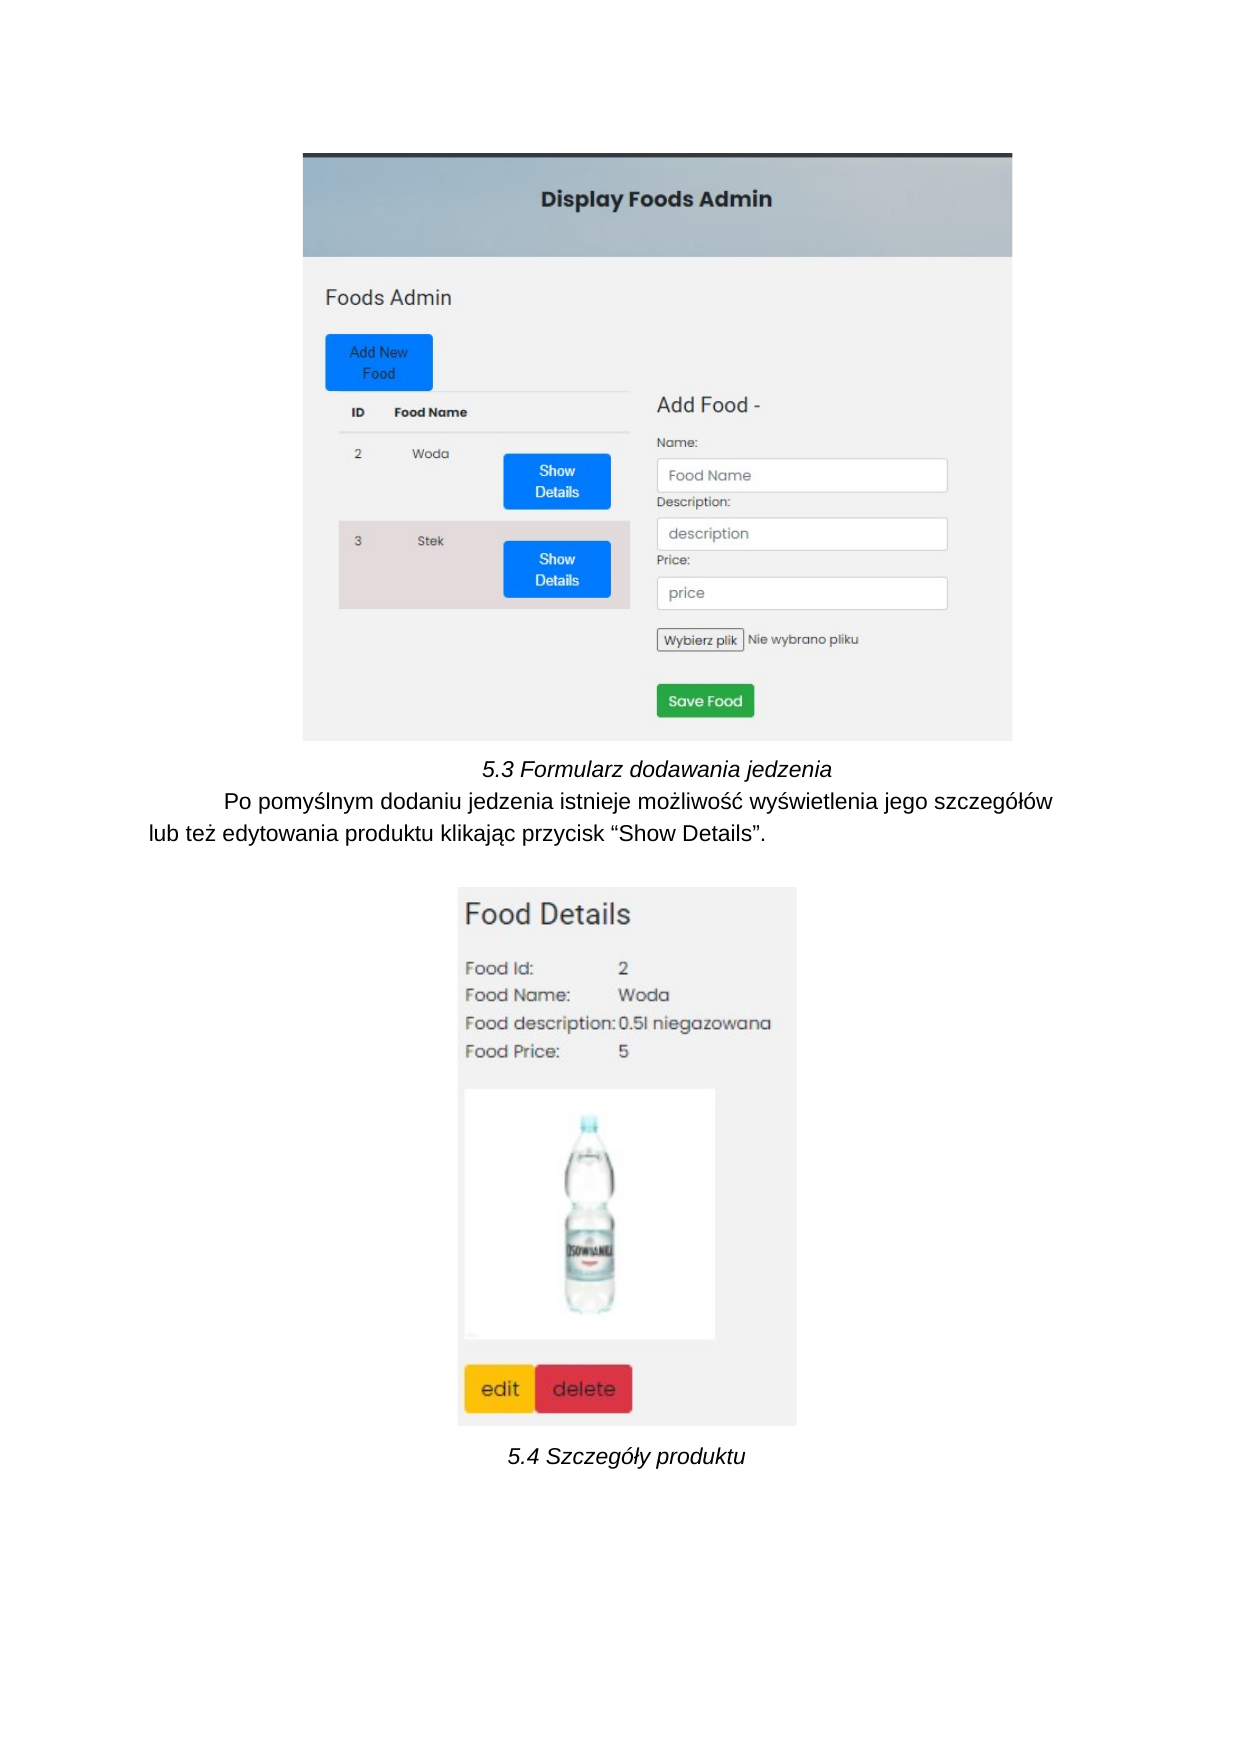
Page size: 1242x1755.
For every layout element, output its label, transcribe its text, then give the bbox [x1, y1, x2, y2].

text 5.3 Formularz dodawania jedzenia [228, 756, 1088, 782]
text Po pomyślnym dodaniu jedzenia istnieje możliwość wyświetlenia jego szczegółów lub też edytowania produktu klikając przycisk “Show Details”. [148, 788, 1087, 847]
text 5.4 Szczegóły produktu [228, 1443, 1027, 1469]
